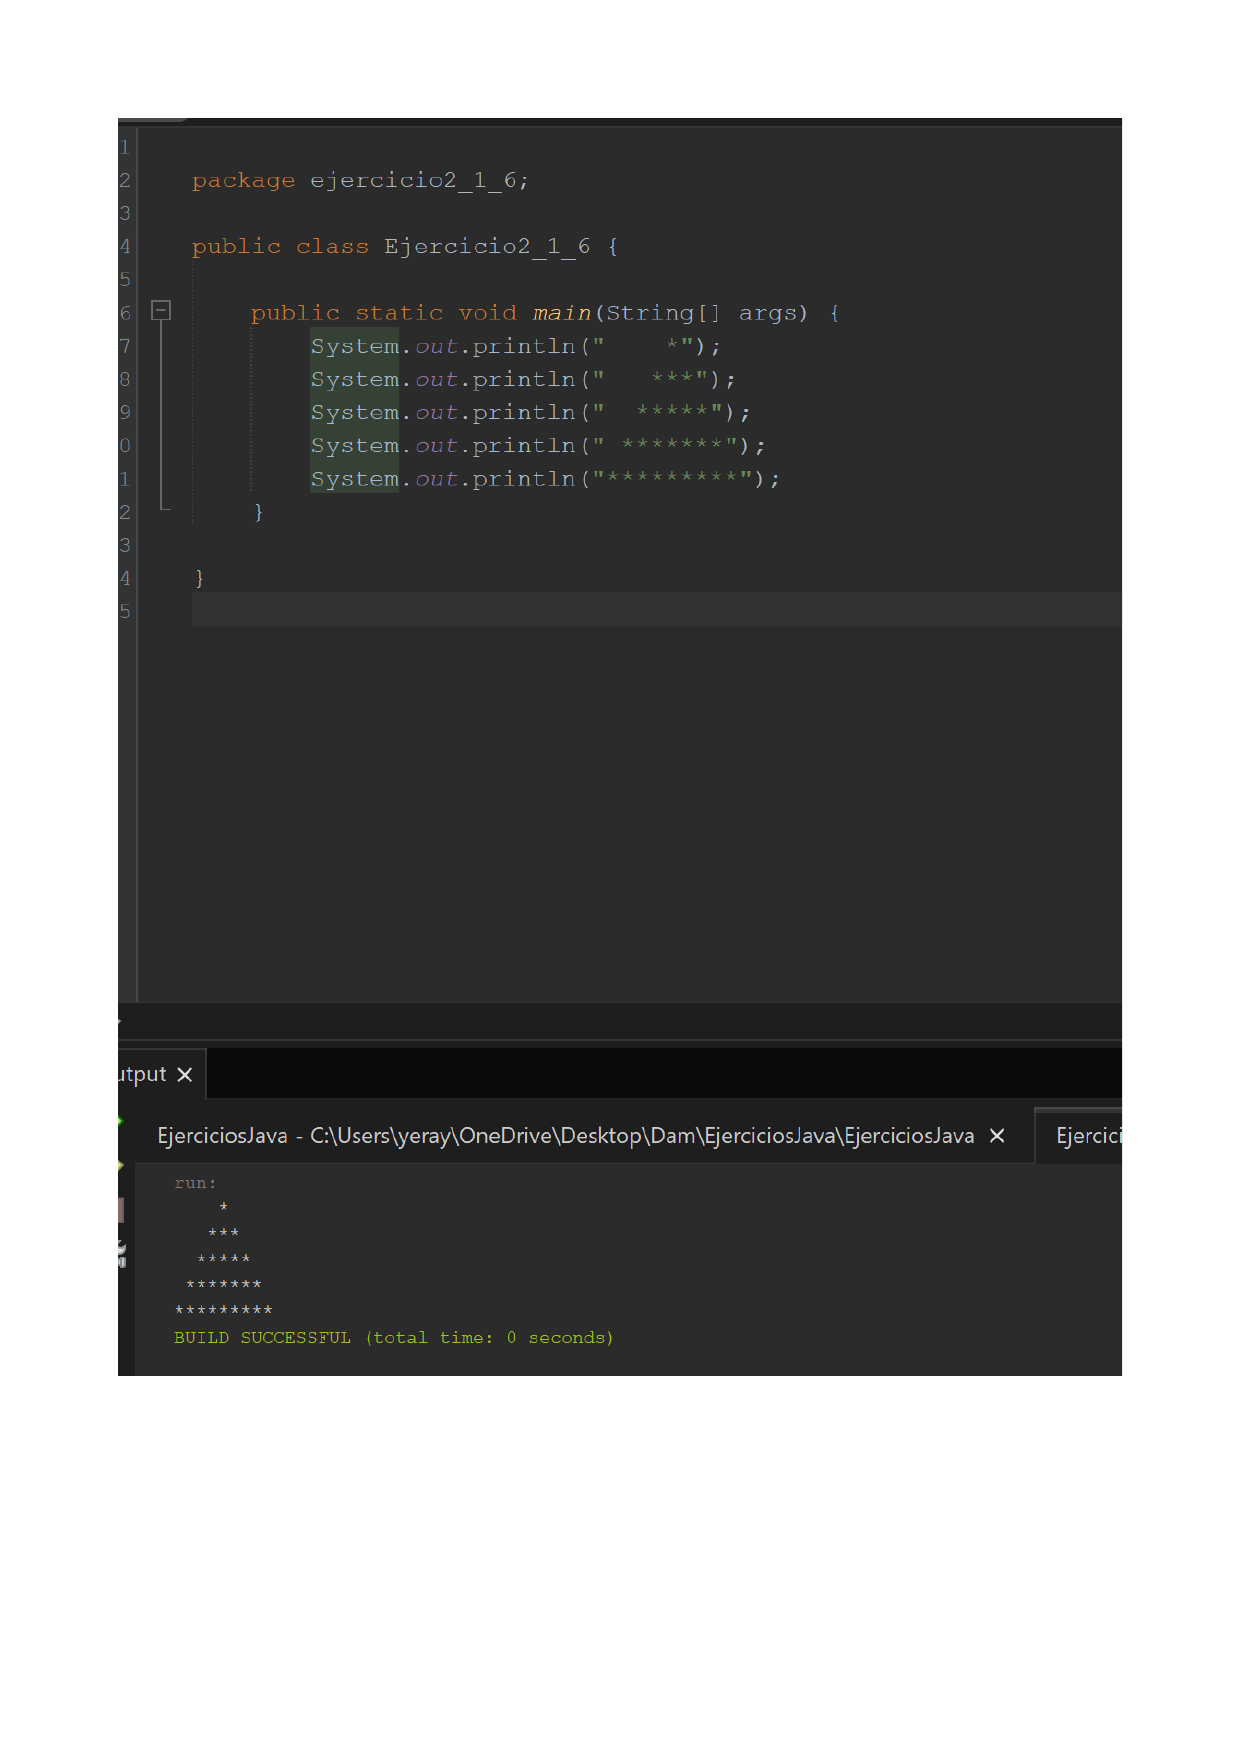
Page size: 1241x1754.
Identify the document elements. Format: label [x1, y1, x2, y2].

picture [118, 118, 1123, 1376]
